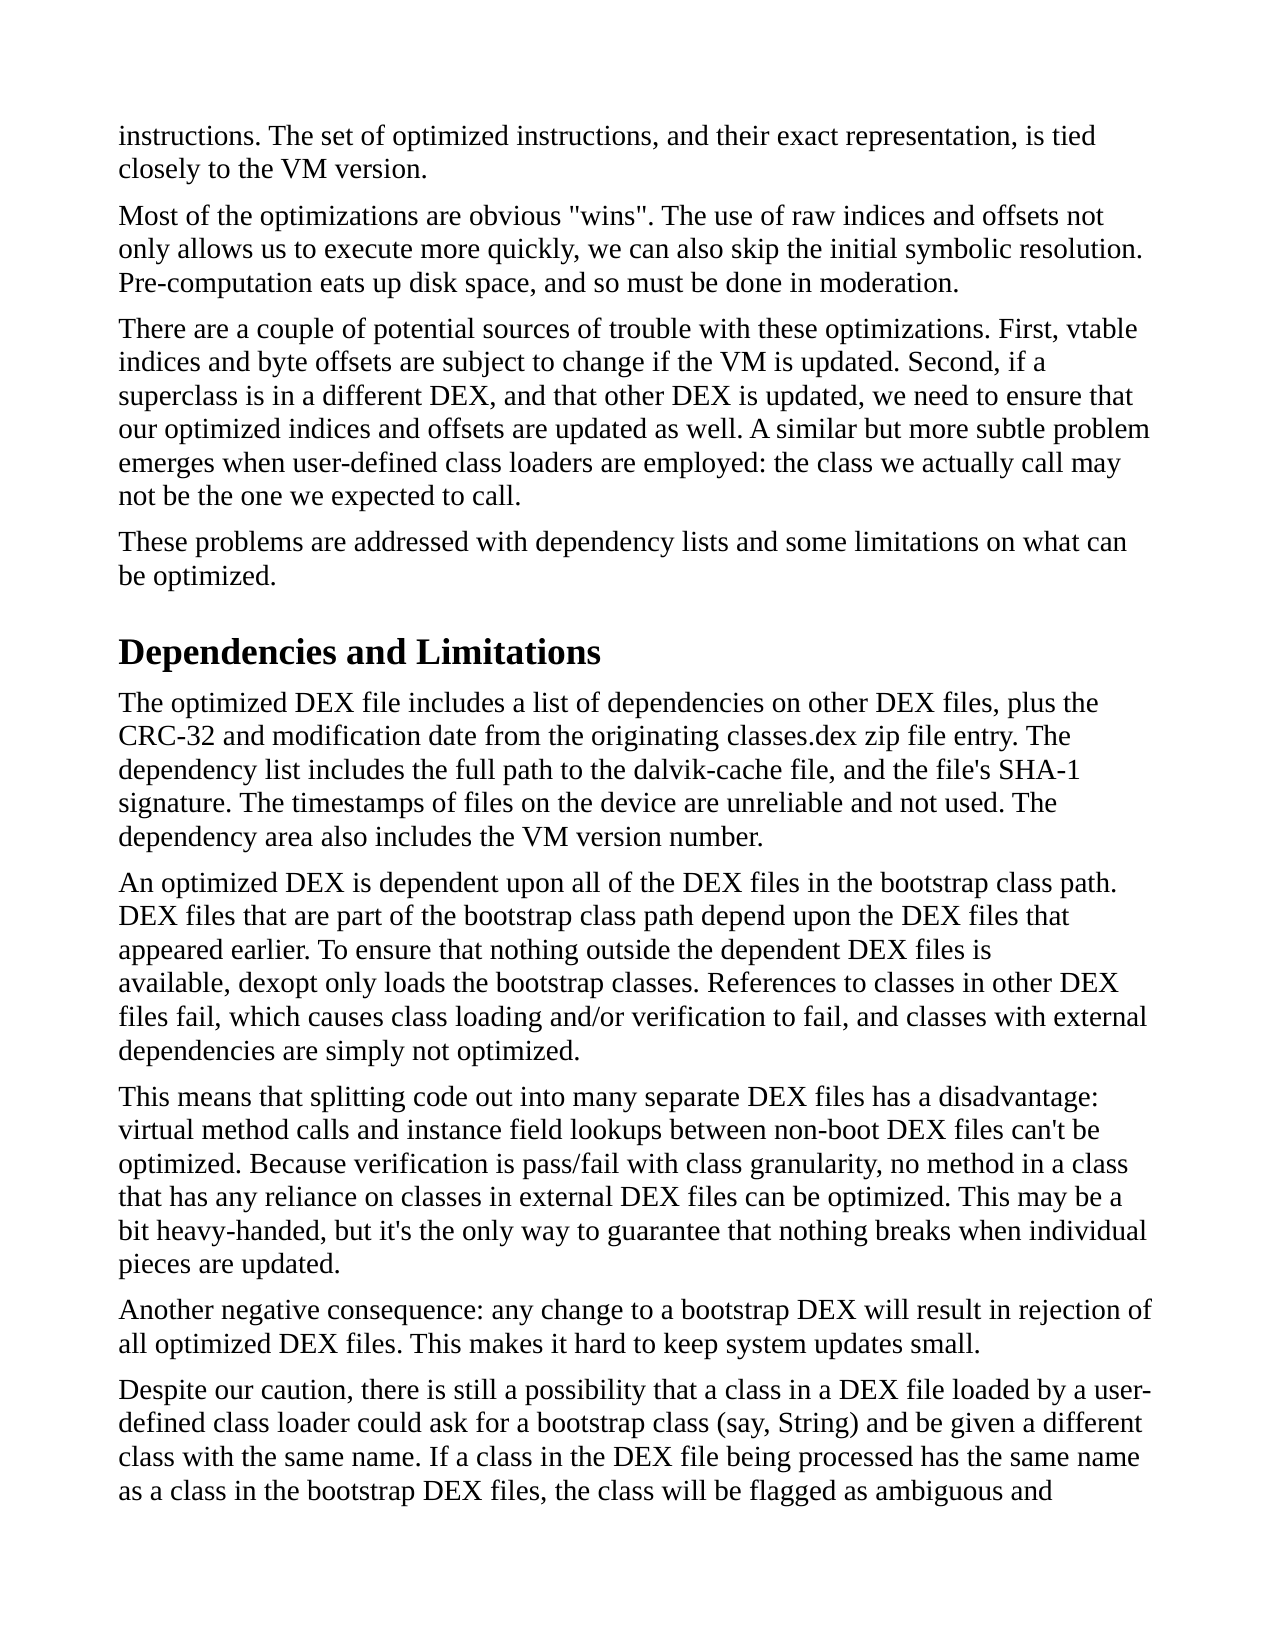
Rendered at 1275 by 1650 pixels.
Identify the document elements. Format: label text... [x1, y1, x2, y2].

subtitle Dependencies and Limitations [118, 629, 1157, 672]
text The optimized DEX file includes a list of dependencies on other DEX files, plus the CRC-32 and modification date from the originating classes.dex zip file entry. The dependency list includes the full path to the dalvik-cache file, and the file's SHA-1 signature. The timestamps of files on the device are unreliable and not used. The dependency area also includes the VM version number. [118, 685, 1157, 852]
text There are a couple of potential sources of trouble with these optimizations. First, vtable indices and byte offsets are subject to change if the VM is updated. Second, if a superclass is in a different DEX, and that other DEX is updated, we need to ensure that our optimized indices and offsets are updated as well. A similar but more subtle problem emerges when user-defined class loaders are employed: the class we actually call may not be the one we expected to call. [118, 311, 1157, 512]
text Another negative consequence: any change to a bootstrap DEX will result in rejection of all optimized DEX files. This makes it hard to keep system updates small. [118, 1292, 1157, 1359]
text instructions. The set of optimized instructions, and their exact representation, is tied closely to the VM version. [118, 118, 1157, 185]
text These problems are addressed with dependency lists and some limitations on what can be optimized. [118, 524, 1157, 592]
text An optimized DEX is dependent upon all of the DEX files in the bootstrap class path. DEX files that are part of the bootstrap class path depend upon the DEX files that appeared earlier. To ensure that nothing outside the dependent DEX files is available, dexopt only loads the bootstrap classes. References to classes in other DEX files fail, which causes class loading and/or verification to fail, and classes with external dependencies are simply not optimized. [118, 865, 1157, 1066]
text This means that splitting code out into many separate DEX files has a disadvantage: virtual method calls and instance field lookups between non-boot DEX files can't be optimized. Because verification is pass/fail with class granularity, no method in a class that has any reliance on classes in external DEX files can be optimized. This may be a bit heavy-handed, but it's the only way to guarantee that nothing breaks when individual pieces are updated. [118, 1079, 1157, 1280]
text Despite our caution, there is still a possibility that a class in a DEX file loaded by a user-defined class loader could ask for a bootstrap class (say, String) and be given a different class with the same name. If a class in the DEX file being processed has the same name as a class in the bootstrap DEX files, the class will be flagged as ambiguous and [118, 1372, 1157, 1506]
text Most of the optimizations are obvious "wins". The use of raw indices and offsets not only allows us to execute more quickly, we can also skip the initial symbolic resolution. Pre-computation eats up disk space, and so must be done in moderation. [118, 198, 1157, 298]
